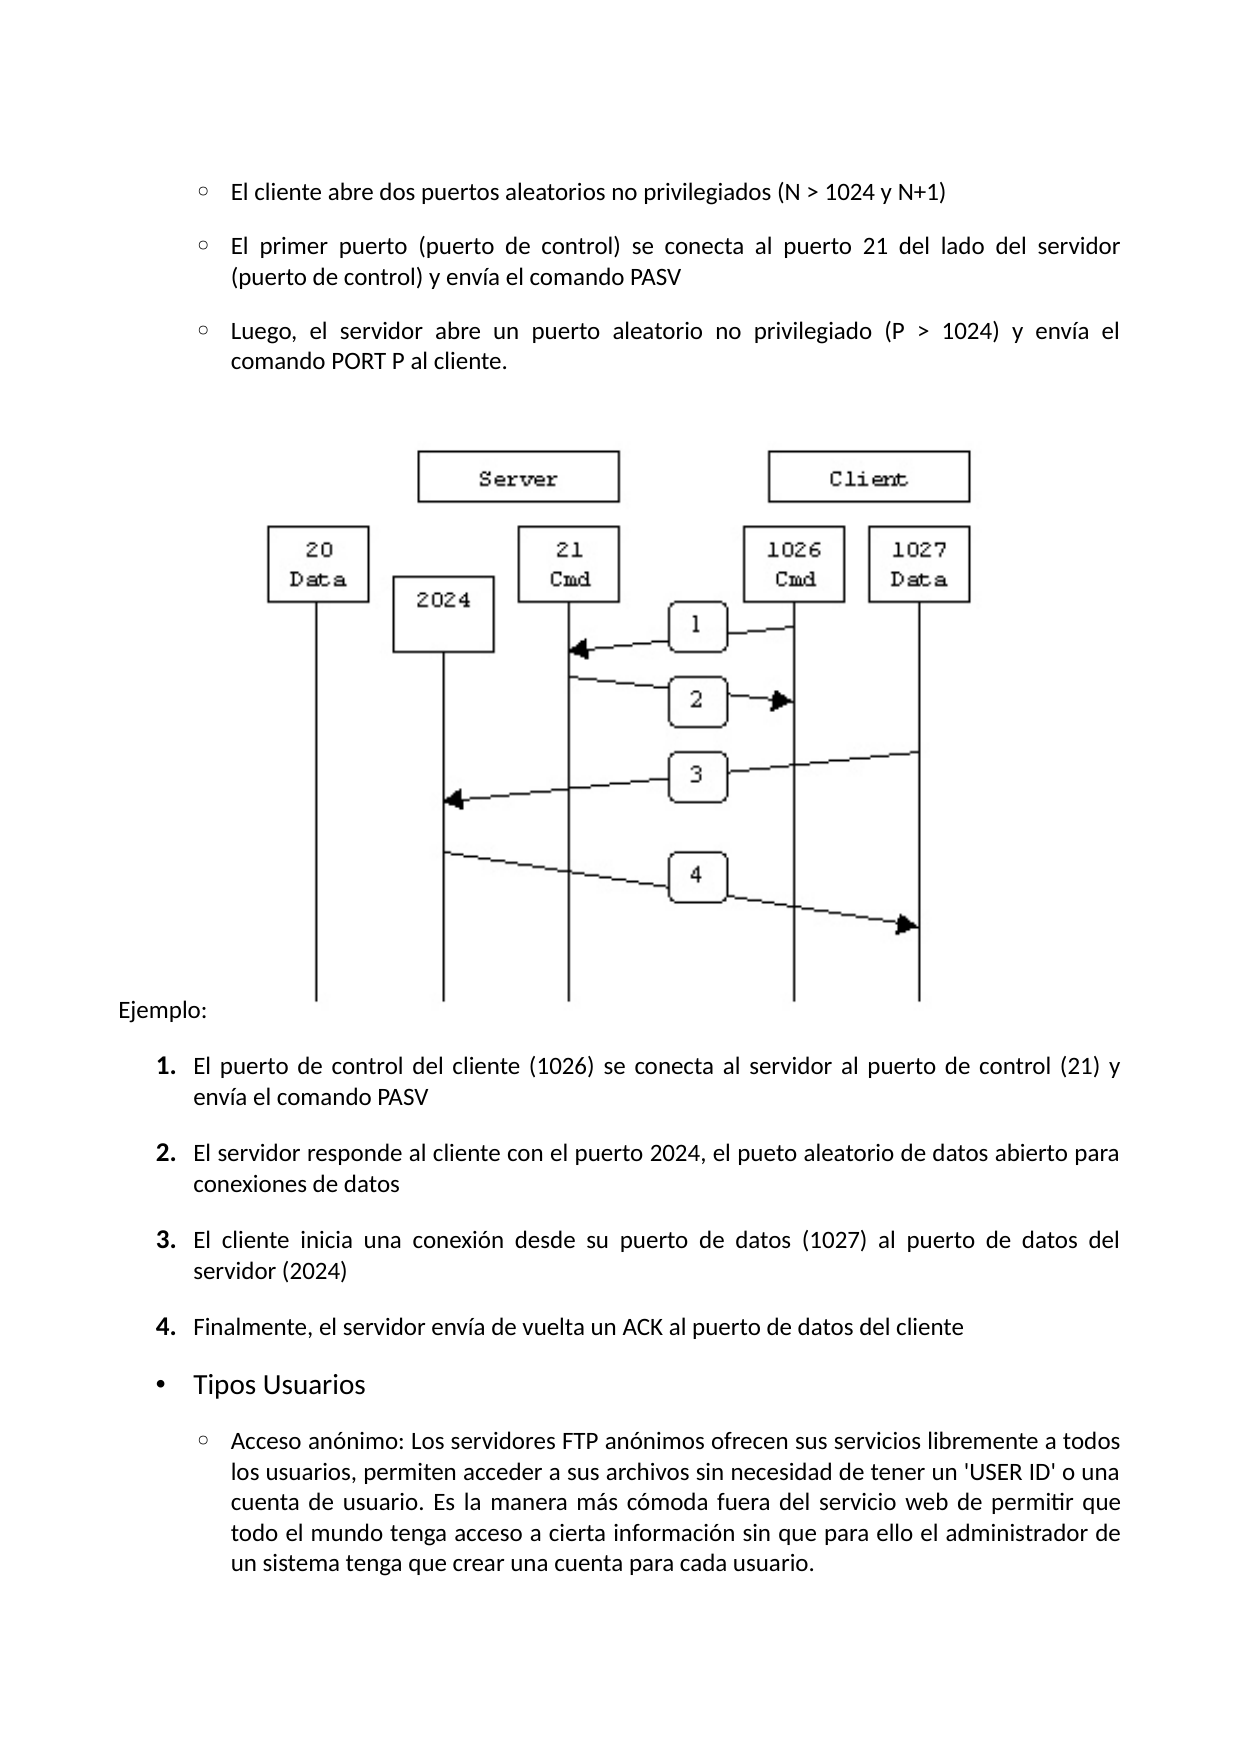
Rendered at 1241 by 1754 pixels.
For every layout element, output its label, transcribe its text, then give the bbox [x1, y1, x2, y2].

picture [247, 427, 994, 1023]
list Tipos Usuarios [156, 1366, 1122, 1402]
list El puerto de control del cliente (1026) se conecta al servidor al puerto de control (21) y envía el comando PASV [156, 1048, 1122, 1112]
list Finalmente, el servidor envía de vuelta un ACK al puerto de datos del cliente [156, 1309, 1122, 1343]
text Ejemplo: [118, 994, 1122, 1025]
list El servidor responde al cliente con el puerto 2024, el pueto aleatorio de datos abierto para conexiones de datos [156, 1135, 1122, 1199]
list El primer puerto (puerto de control) se conecta al puerto 21 del lado del servidor (puerto de control) y envía el comando PASV [193, 230, 1122, 291]
list El cliente abre dos puertos aleatorios no privilegiados (N > 1024 y N+1) [193, 176, 1122, 207]
list El cliente inicia una conexión desde su puerto de datos (1027) al puerto de datos del servidor (2024) [156, 1222, 1122, 1286]
list Acceso anónimo: Los servidores FTP anónimos ofrecen sus servicios libremente a todos los usuarios, permiten acceder a sus archivos sin necesidad de tener un 'USER ID' o una cuenta de usuario. Es la manera más cómoda fuera del servicio web de permitir que todo el mundo tenga acceso a cierta información sin que para ello el administrador de un sistema tenga que crear una cuenta para cada usuario. [193, 1425, 1122, 1578]
list Luego, el servidor abre un puerto aleatorio no privilegiado (P > 1024) y envía el comando PORT P al cliente. [193, 315, 1122, 376]
